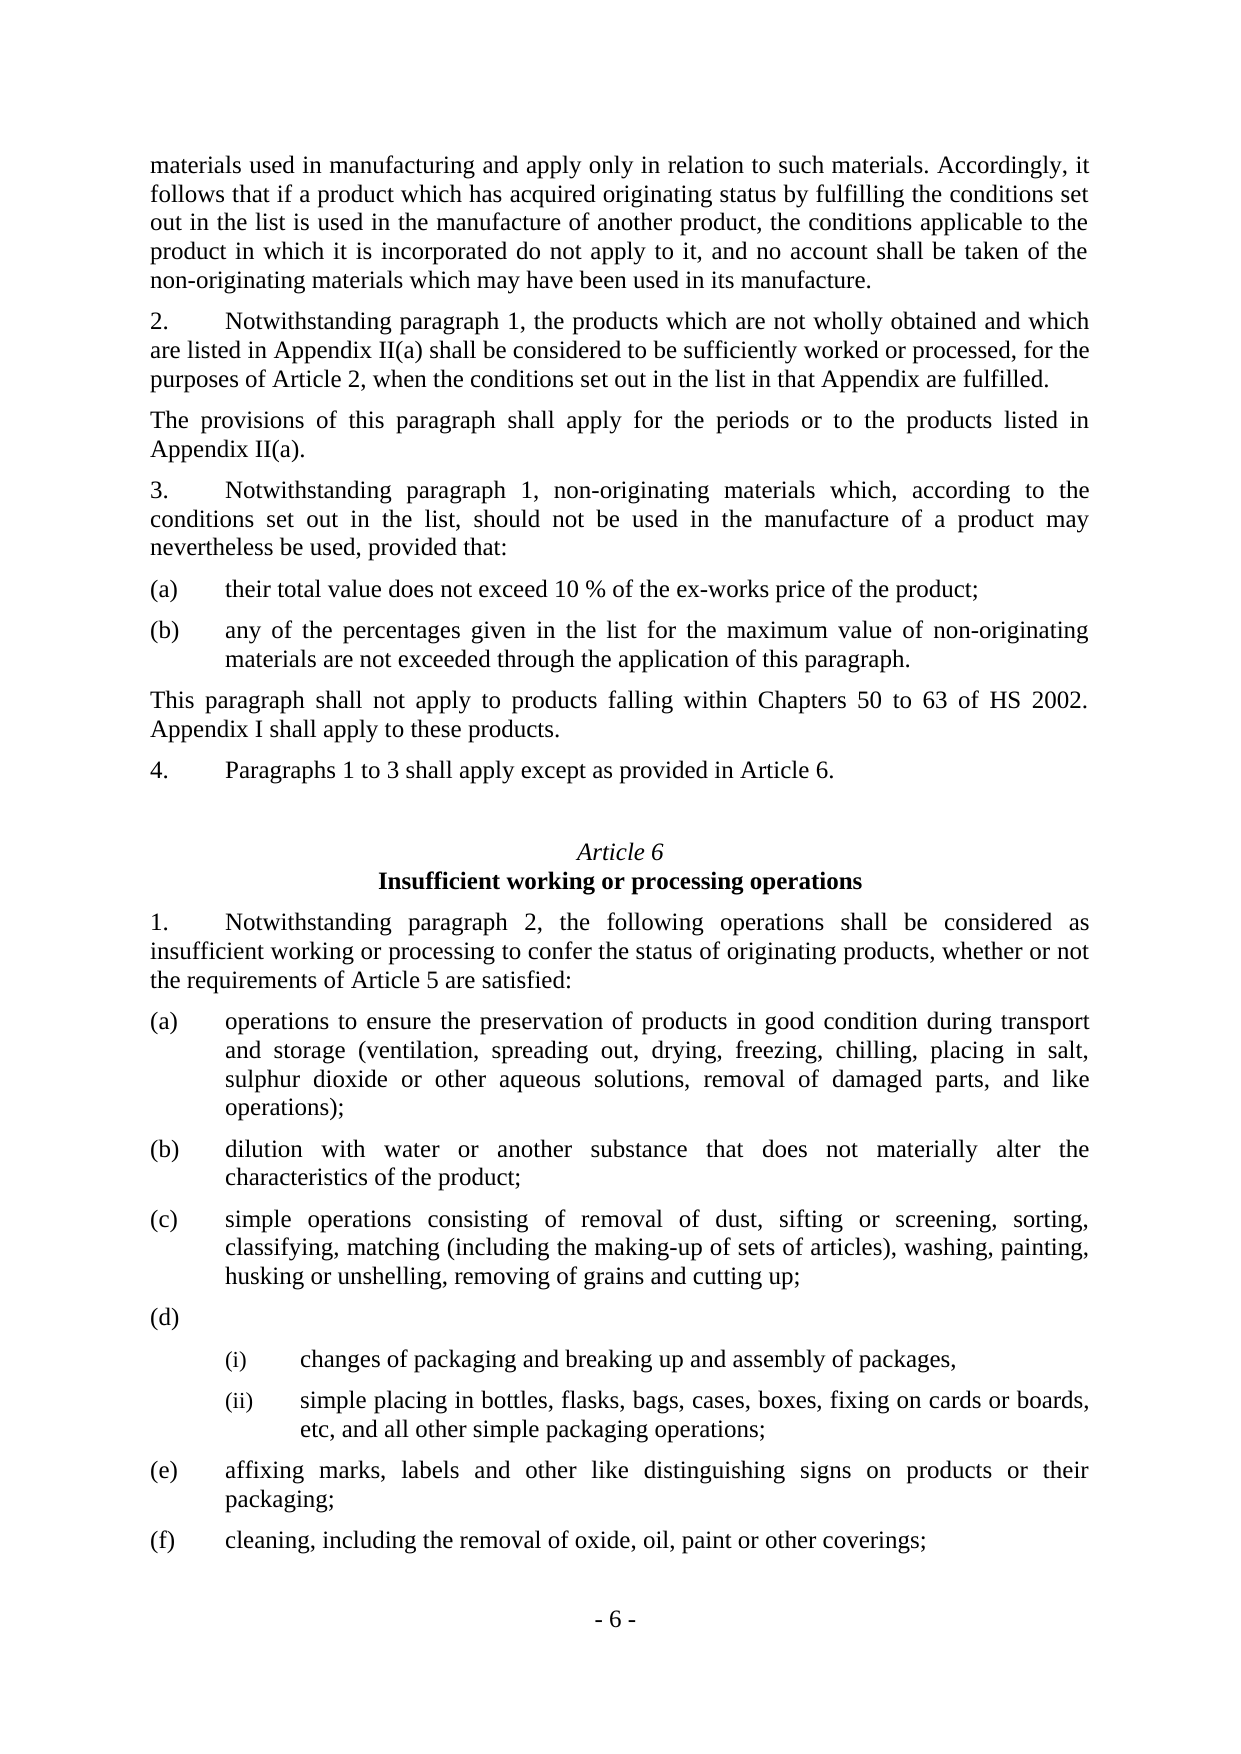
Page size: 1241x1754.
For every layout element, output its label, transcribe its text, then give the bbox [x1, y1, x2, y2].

list operations to ensure the preservation of products in good condition during transport and storage (ventilation, spreading out, drying, freezing, chilling, placing in salt, sulphur dioxide or other aqueous solutions, removal of damaged parts, and like operations); [150, 1006, 1090, 1121]
list affixing marks, labels and other like distinguishing signs on products or their packaging; [150, 1455, 1090, 1512]
text The provisions of this paragraph shall apply for the periods or to the products listed in Appendix II(a). [150, 405, 1090, 462]
list cleaning, including the removal of oxide, oil, paint or other coverings; [150, 1525, 1090, 1554]
list simple placing in bottles, flasks, bags, cases, boxes, fixing on cards or boards, etc, and all other simple packaging operations; [225, 1385, 1090, 1442]
list Insufficient working or processing operations [150, 837, 1090, 895]
list their total value does not exceed 10 % of the ex-works price of the product; [150, 574, 1090, 602]
list changes of packaging and breaking up and assembly of packages, [225, 1344, 1090, 1372]
list Notwithstanding paragraph 2, the following operations shall be considered as insufficient working or processing to confer the status of originating products, whether or not the requirements of Article 5 are satisfied: [150, 907, 1090, 994]
list dilution with water or another substance that does not materially alter the characteristics of the product; [150, 1134, 1090, 1191]
list Notwithstanding paragraph 1, the products which are not wholly obtained and which are listed in Appendix II(a) shall be considered to be sufficiently worked or processed, for the purposes of Article 2, when the conditions set out in the list in that Appendix are fulfilled. [150, 306, 1090, 392]
text This paragraph shall not apply to products falling within Chapters 50 to 63 of HS 2002. Appendix I shall apply to these products. [150, 685, 1090, 742]
list Notwithstanding paragraph 1, non-originating materials which, according to the conditions set out in the list, should not be used in the manufacture of a product may nevertheless be used, provided that: [150, 475, 1090, 561]
list Paragraphs 1 to 3 shall apply except as provided in Article 6. [150, 755, 1090, 784]
list simple operations consisting of removal of dust, sifting or screening, sorting, classifying, matching (including the making-up of sets of articles), washing, painting, husking or unshelling, removing of grains and cutting up; [150, 1204, 1090, 1290]
text materials used in manufacturing and apply only in relation to such materials. Accordingly, it follows that if a product which has acquired originating status by fulfilling the conditions set out in the list is used in the manufacture of another product, the conditions applicable to the product in which it is incorporated do not apply to it, and no account shall be taken of the non-originating materials which may have been used in its manufacture. [150, 150, 1090, 294]
list any of the percentages given in the list for the maximum value of non-originating materials are not exceeded through the application of this paragraph. [150, 615, 1090, 672]
